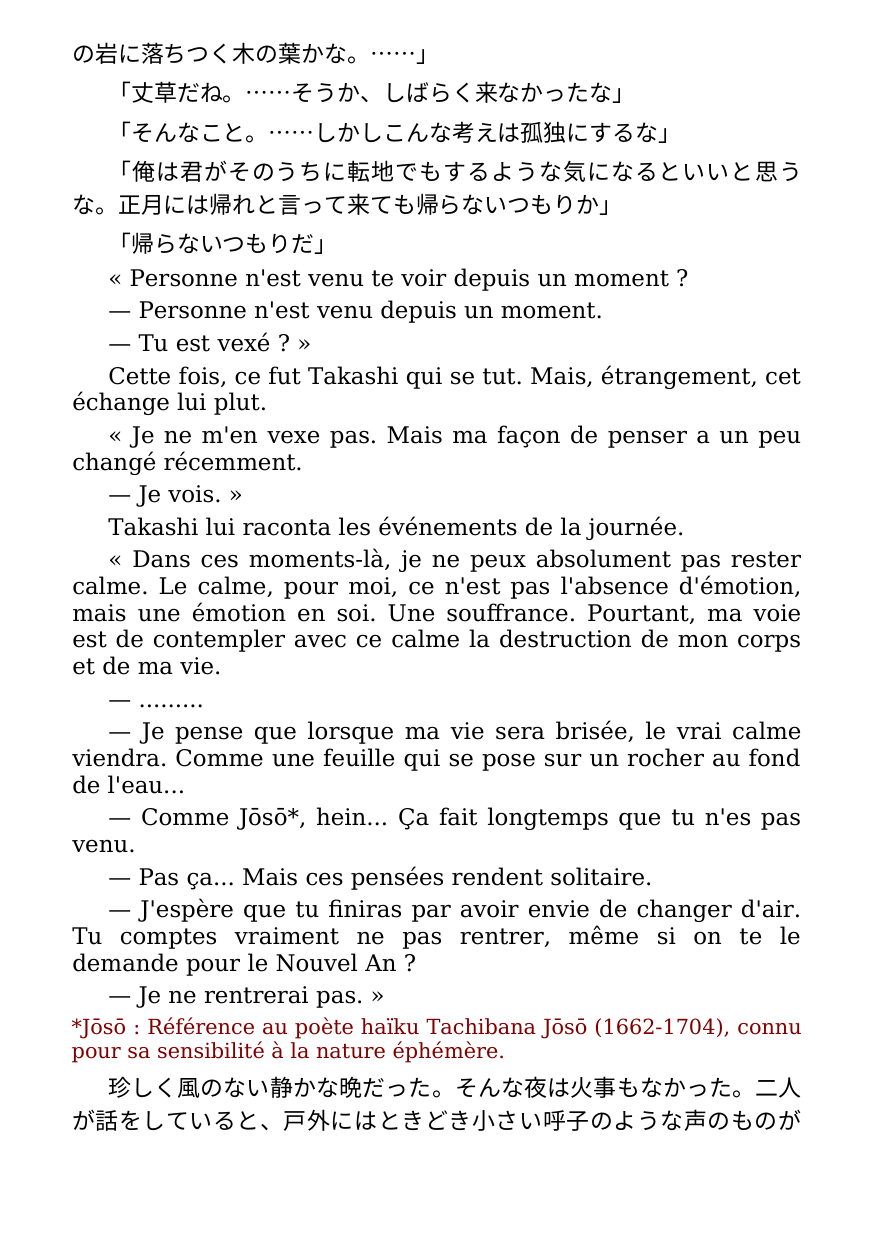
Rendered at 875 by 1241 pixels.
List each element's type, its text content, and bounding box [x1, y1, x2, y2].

text — Je ne rentrerai pas. » [72, 982, 802, 1009]
text の岩に落ちつく木の葉かな。……」 [72, 36, 802, 69]
text Cette fois, ce fut Takashi qui se tut. Mais, étrangement, cet échange lui plut. [72, 363, 802, 416]
text — Je pense que lorsque ma vie sera brisée, le vrai calme viendra. Comme une feuille qui se pose sur un rocher au fond de l'eau... [72, 718, 802, 798]
text — Pas ça... Mais ces pensées rendent solitaire. [72, 864, 802, 890]
text *Jōsō : Référence au poète haïku Tachibana Jōsō (1662-1704), connu pour sa sensibilité à la nature éphémère. [71, 1015, 803, 1063]
text — Personne n'est venu depuis un moment. [72, 298, 802, 324]
text 珍しく風のない静かな晩だった。そんな夜は火事もなかった。二人が話をしていると、戸外にはときどき小さい呼子のような声のものが [72, 1069, 802, 1136]
text « Je ne m'en vexe pas. Mais ma façon de penser a un peu changé récemment. [72, 422, 802, 476]
text 「俺は君がそのうちに転地でもするような気になるといいと思うな。正月には帰れと言って来ても帰らないつもりか」 [72, 153, 802, 220]
text « Dans ces moments-là, je ne peux absolument pas rester calme. Le calme, pour moi, ce n'est pas l'absence d'émotion, mais une émotion en soi. Une souffrance. Pourtant, ma voie est de contempler avec ce calme la destruction de mon corps et de ma vie. [72, 547, 802, 680]
text — ......... [72, 686, 802, 713]
text — J'espère que tu finiras par avoir envie de changer d'air. Tu comptes vraiment ne pas rentrer, même si on te le demande pour le Nouvel An ? [72, 896, 802, 976]
text « Personne n'est venu te voir depuis un moment ? [72, 265, 802, 292]
text — Je vois. » [72, 481, 802, 508]
text — Comme Jōsō*, hein... Ça fait longtemps que tu n'es pas venu. [72, 804, 802, 858]
text — Tu est vexé ? » [72, 330, 802, 357]
text 「帰らないつもりだ」 [72, 226, 802, 259]
text 「そんなこと。……しかしこんな考えは孤独にするな」 [72, 114, 802, 148]
text Takashi lui raconta les événements de la journée. [72, 514, 802, 541]
text 「丈草だね。……そうか、しばらく来なかったな」 [72, 75, 802, 108]
